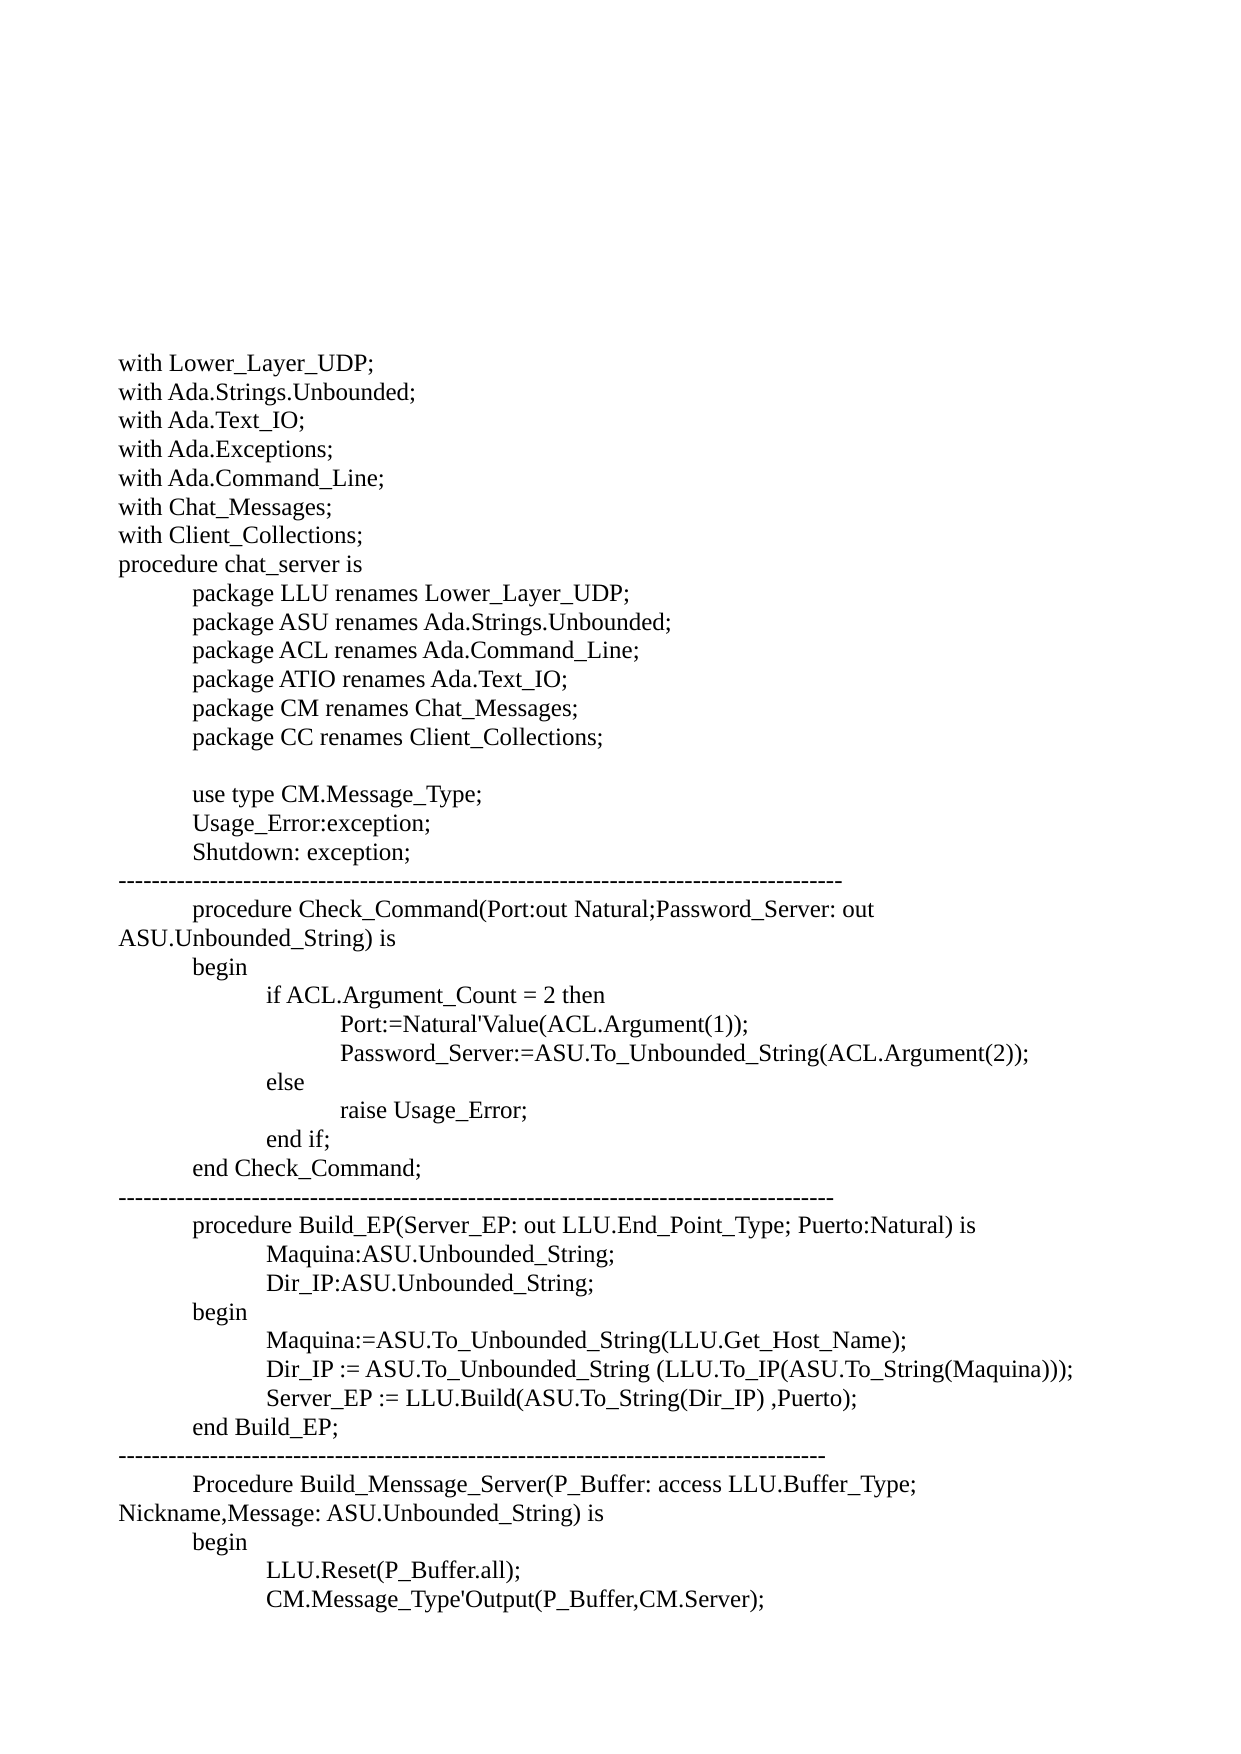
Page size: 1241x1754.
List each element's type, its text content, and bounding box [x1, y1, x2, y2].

text procedure Build_EP(Server_EP: out LLU.End_Point_Type; Puerto:Natural) is [118, 1211, 1122, 1239]
text CM.Message_Type'Output(P_Buffer,CM.Server); [118, 1584, 1122, 1613]
text ------------------------------------------------------------------------------------- [118, 1441, 1122, 1469]
text Maquina:=ASU.To_Unbounded_String(LLU.Get_Host_Name); [118, 1326, 1122, 1354]
text with Ada.Exceptions; [118, 434, 1122, 463]
text package ATIO renames Ada.Text_IO; [118, 664, 1122, 693]
text use type CM.Message_Type; [118, 779, 1122, 808]
text package CC renames Client_Collections; [118, 722, 1122, 751]
text end Build_EP; [118, 1412, 1122, 1441]
text --------------------------------------------------------------------------------------- [118, 866, 1122, 894]
text end if; [118, 1124, 1122, 1153]
text Password_Server:=ASU.To_Unbounded_String(ACL.Argument(2)); [118, 1038, 1122, 1067]
text Dir_IP := ASU.To_Unbounded_String (LLU.To_IP(ASU.To_String(Maquina))); [118, 1354, 1122, 1383]
text begin [118, 1297, 1122, 1326]
text Shutdown: exception; [118, 837, 1122, 866]
text else [118, 1067, 1122, 1096]
text -------------------------------------------------------------------------------------- [118, 1182, 1122, 1211]
text with Chat_Messages; [118, 492, 1122, 521]
text raise Usage_Error; [118, 1096, 1122, 1124]
text package ASU renames Ada.Strings.Unbounded; [118, 607, 1122, 636]
text procedure Check_Command(Port:out Natural;Password_Server: out ASU.Unbounded_String) is [118, 894, 1122, 952]
text package LLU renames Lower_Layer_UDP; [118, 578, 1122, 607]
text Server_EP := LLU.Build(ASU.To_String(Dir_IP) ,Puerto); [118, 1383, 1122, 1412]
text begin [118, 1527, 1122, 1556]
text package ACL renames Ada.Command_Line; [118, 636, 1122, 664]
text package CM renames Chat_Messages; [118, 693, 1122, 722]
text with Client_Collections; [118, 521, 1122, 549]
text LLU.Reset(P_Buffer.all); [118, 1556, 1122, 1584]
text end Check_Command; [118, 1153, 1122, 1182]
text Port:=Natural'Value(ACL.Argument(1)); [118, 1009, 1122, 1038]
text with Ada.Strings.Unbounded; [118, 377, 1122, 406]
text Dir_IP:ASU.Unbounded_String; [118, 1268, 1122, 1297]
text if ACL.Argument_Count = 2 then [118, 981, 1122, 1009]
text begin [118, 952, 1122, 981]
text Maquina:ASU.Unbounded_String; [118, 1239, 1122, 1268]
text Procedure Build_Menssage_Server(P_Buffer: access LLU.Buffer_Type; Nickname,Message: ASU.Unbounded_String) is [118, 1469, 1122, 1527]
text with Ada.Text_IO; [118, 406, 1122, 434]
text with Lower_Layer_UDP; [118, 348, 1122, 377]
text with Ada.Command_Line; [118, 463, 1122, 492]
text procedure chat_server is [118, 549, 1122, 578]
text Usage_Error:exception; [118, 808, 1122, 837]
